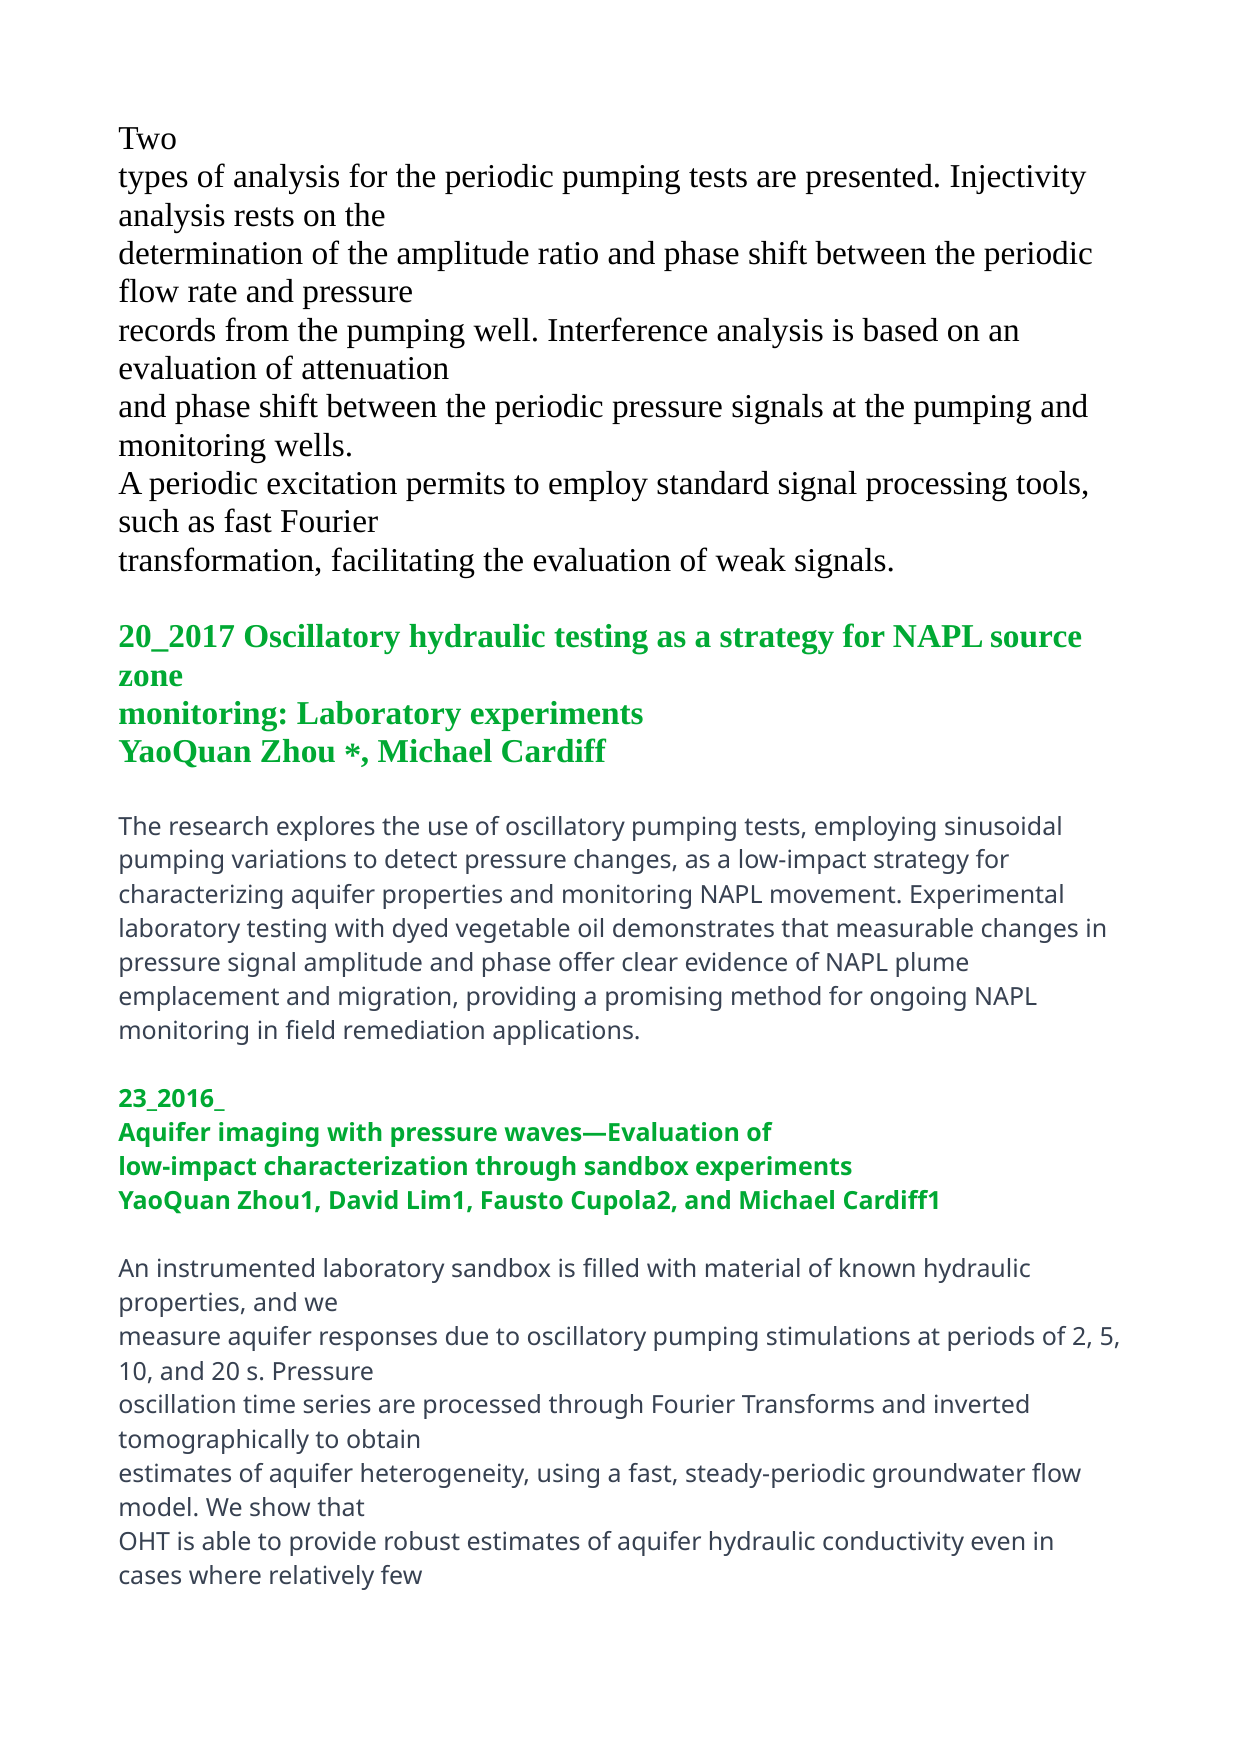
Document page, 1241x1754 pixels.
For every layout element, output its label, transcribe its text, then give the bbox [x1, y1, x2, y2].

text monitoring: Laboratory experiments [118, 693, 1122, 731]
text The research explores the use of oscillatory pumping tests, employing sinusoidal pumping variations to detect pressure changes, as a low-impact strategy for characterizing aquifer properties and monitoring NAPL movement. Experimental laboratory testing with dyed vegetable oil demonstrates that measurable changes in pressure signal amplitude and phase offer clear evidence of NAPL plume emplacement and migration, providing a promising method for ongoing NAPL monitoring in field remediation applications. [118, 808, 1122, 1047]
text A periodic excitation permits to employ standard signal processing tools, such as fast Fourier [118, 463, 1122, 540]
text determination of the amplitude ratio and phase shift between the periodic flow rate and pressure [118, 233, 1122, 310]
text An instrumented laboratory sandbox is ﬁlled with material of known hydraulic properties, and we [118, 1251, 1122, 1319]
text 23_2016_ [118, 1081, 1122, 1115]
text types of analysis for the periodic pumping tests are presented. Injectivity analysis rests on the [118, 156, 1122, 233]
text low-impact characterization through sandbox experiments [118, 1149, 1122, 1183]
text OHT is able to provide robust estimates of aquifer hydraulic conductivity even in cases where relatively few [118, 1523, 1122, 1592]
text YaoQuan Zhou1, David Lim1, Fausto Cupola2, and Michael Cardiff1 [118, 1183, 1122, 1217]
text measure aquifer responses due to oscillatory pumping stimulations at periods of 2, 5, 10, and 20 s. Pressure [118, 1319, 1122, 1387]
text transformation, facilitating the evaluation of weak signals. [118, 540, 1122, 578]
text records from the pumping well. Interference analysis is based on an evaluation of attenuation [118, 310, 1122, 386]
text 20_2017 ­Oscillatory hydraulic testing as a strategy for NAPL source zone [118, 616, 1122, 693]
text oscillation time series are processed through Fourier Transforms and inverted tomographically to obtain [118, 1387, 1122, 1455]
text estimates of aquifer heterogeneity, using a fast, steady-periodic groundwater ﬂow model. We show that [118, 1455, 1122, 1523]
text Aquifer imaging with pressure waves—Evaluation of [118, 1115, 1122, 1149]
text and phase shift between the periodic pressure signals at the pumping and monitoring wells. [118, 386, 1122, 463]
text Two [118, 118, 1122, 156]
text YaoQuan Zhou ⁎, Michael Cardiff [118, 731, 1122, 770]
